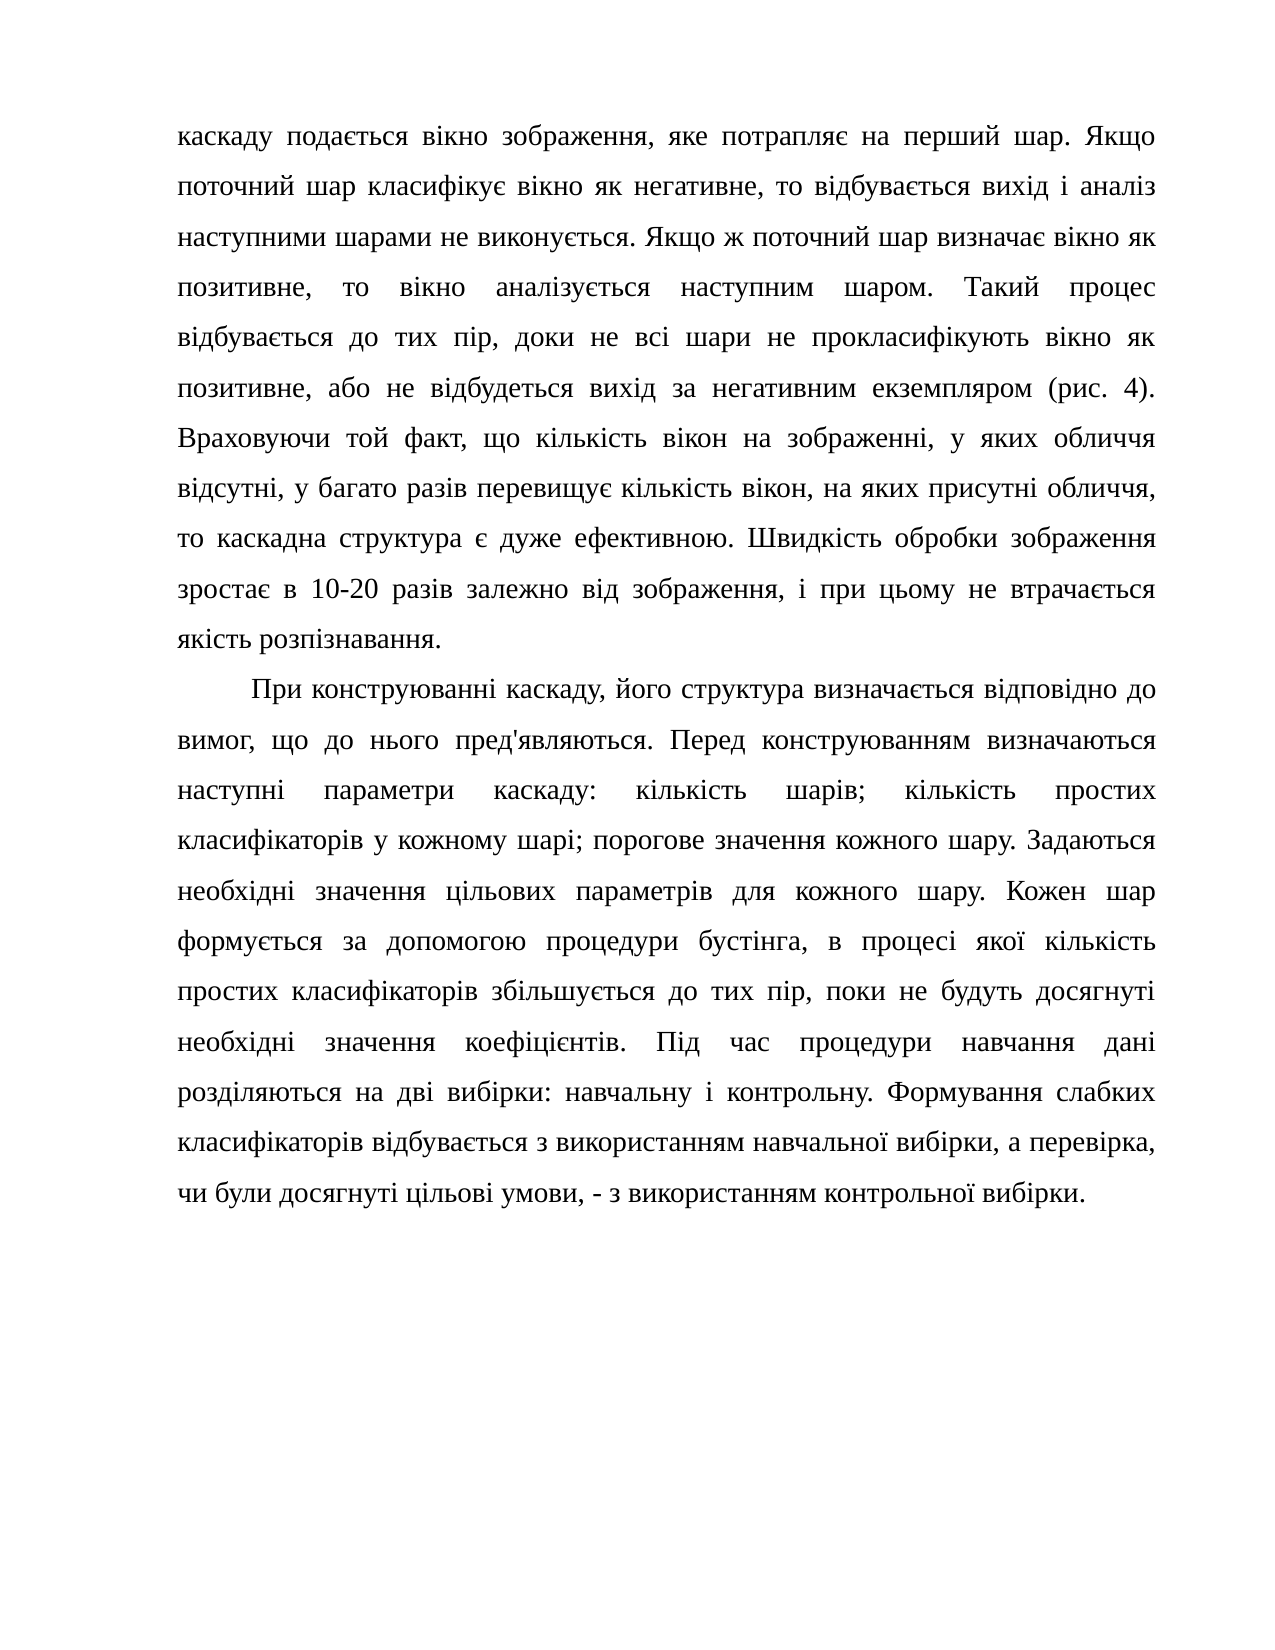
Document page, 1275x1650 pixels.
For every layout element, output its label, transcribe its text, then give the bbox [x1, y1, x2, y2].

text каскаду подається вікно зображення, яке потрапляє на перший шар. Якщо поточний шар класифікує вікно як негативне, то відбувається вихід і аналіз наступними шарами не виконується. Якщо ж поточний шар визначає вікно як позитивне, то вікно аналізується наступним шаром. Такий процес відбувається до тих пір, доки не всі шари не прокласифікують вікно як позитивне, або не відбудеться вихід за негативним екземпляром (рис. 4). Враховуючи той факт, що кількість вікон на зображенні, у яких обличчя відсутні, у багато разів перевищує кількість вікон, на яких присутні обличчя, то каскадна структура є дуже ефективною. Швидкість обробки зображення зростає в 10-20 разів залежно від зображення, і при цьому не втрачається якість розпізнавання. [177, 118, 1157, 655]
text При конструюванні каскаду, його структура визначається відповідно до вимог, що до нього пред'являються. Перед конструюванням визначаються наступні параметри каскаду: кількість шарів; кількість простих класифікаторів у кожному шарі; порогове значення кожного шару. Задаються необхідні значення цільових параметрів для кожного шару. Кожен шар формується за допомогою процедури бустінга, в процесі якої кількість простих класифікаторів збільшується до тих пір, поки не будуть досягнуті необхідні значення коефіцієнтів. Під час процедури навчання дані розділяються на дві вибірки: навчальну і контрольну. Формування слабких класифікаторів відбувається з використанням навчальної вибірки, а перевірка, чи були досягнуті цільові умови, - з використанням контрольної вибірки. [177, 672, 1157, 1208]
